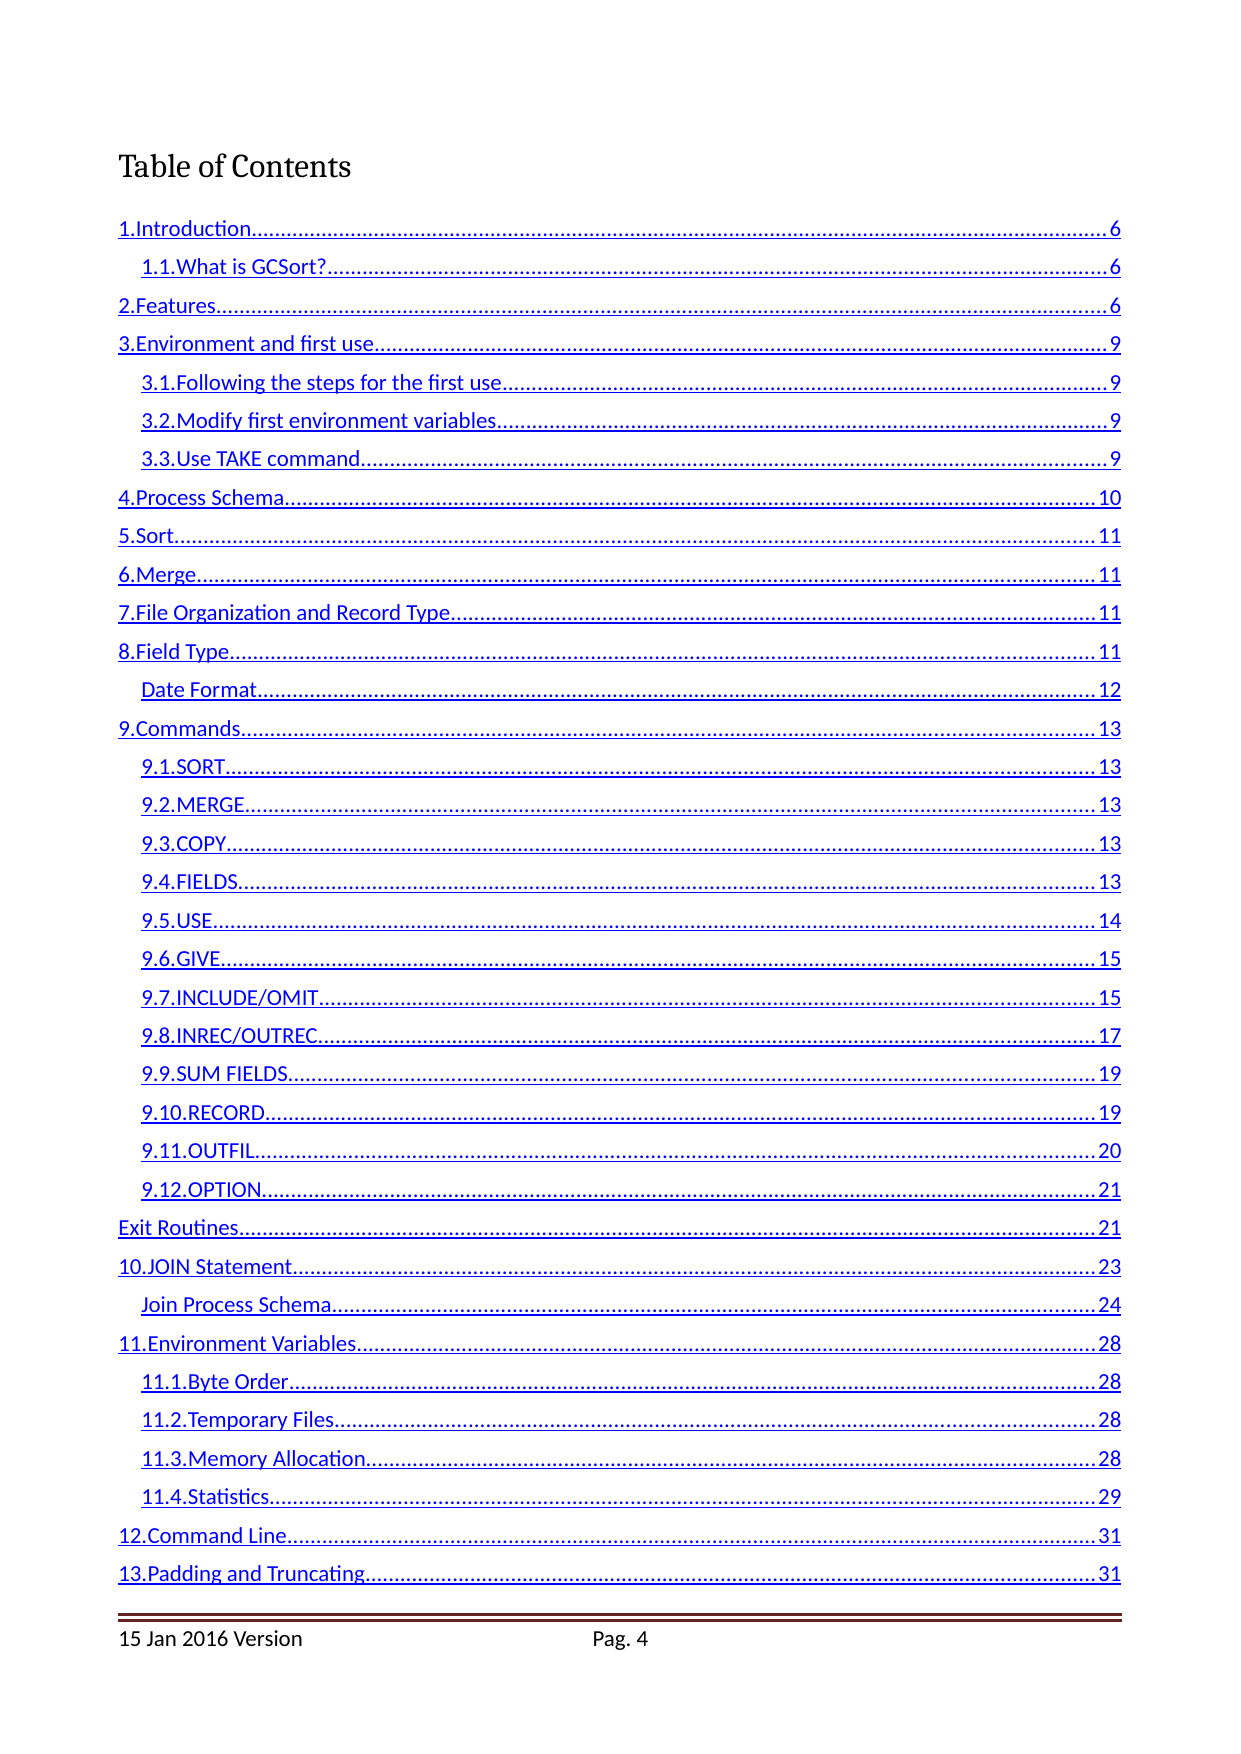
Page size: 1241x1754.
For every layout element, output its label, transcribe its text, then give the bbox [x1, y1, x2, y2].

text 1.1. What is GCSort? 6 [141, 252, 1122, 280]
text 6. Merge 11 [118, 560, 1122, 588]
text 12. Command Line 31 [118, 1521, 1122, 1549]
text 9. Commands 13 [118, 714, 1122, 742]
text 9.9. SUM FIELDS 19 [141, 1059, 1122, 1088]
text 3.3. Use TAKE command 9 [141, 444, 1122, 473]
text 9.11. OUTFIL 20 [141, 1136, 1122, 1164]
text Table of Contents [118, 148, 1122, 186]
text Exit Routines 21 [118, 1213, 1122, 1241]
text 11. Environment Variables 28 [118, 1329, 1122, 1357]
text 10. JOIN Statement 23 [118, 1252, 1122, 1280]
text 13. Padding and Truncating 31 [118, 1559, 1122, 1587]
text 3.2. Modify first environment variables 9 [141, 406, 1122, 434]
text 9.7. INCLUDE/OMIT 15 [141, 983, 1122, 1011]
text 11.1. Byte Order 28 [141, 1367, 1122, 1395]
text 7. File Organization and Record Type 11 [118, 598, 1122, 626]
text 9.3. COPY 13 [141, 829, 1122, 857]
text 9.2. MERGE 13 [141, 791, 1122, 818]
text Date Format 12 [141, 675, 1122, 703]
text 11.2. Temporary Files 28 [141, 1406, 1122, 1433]
text 11.3. Memory Allocation 28 [141, 1444, 1122, 1472]
text 2. Features 6 [118, 291, 1122, 319]
text 9.5. USE 14 [141, 906, 1122, 934]
text 9.12. OPTION 21 [141, 1175, 1122, 1203]
text 9.10. RECORD 19 [141, 1098, 1122, 1126]
text 11.4. Statistics 29 [141, 1482, 1122, 1510]
text 1. Introduction 6 [118, 214, 1122, 242]
text 9.1. SORT 13 [141, 752, 1122, 780]
text 3. Environment and first use 9 [118, 329, 1122, 357]
text 3.1. Following the steps for the first use 9 [141, 368, 1122, 396]
text Join Process Schema 24 [141, 1290, 1122, 1318]
text 9.6. GIVE 15 [141, 944, 1122, 972]
text 4. Process Schema 10 [118, 483, 1122, 511]
text 9.4. FIELDS 13 [141, 867, 1122, 895]
text 8. Field Type 11 [118, 637, 1122, 665]
text 5. Sort 11 [118, 521, 1122, 549]
text 9.8. INREC/OUTREC 17 [141, 1021, 1122, 1049]
